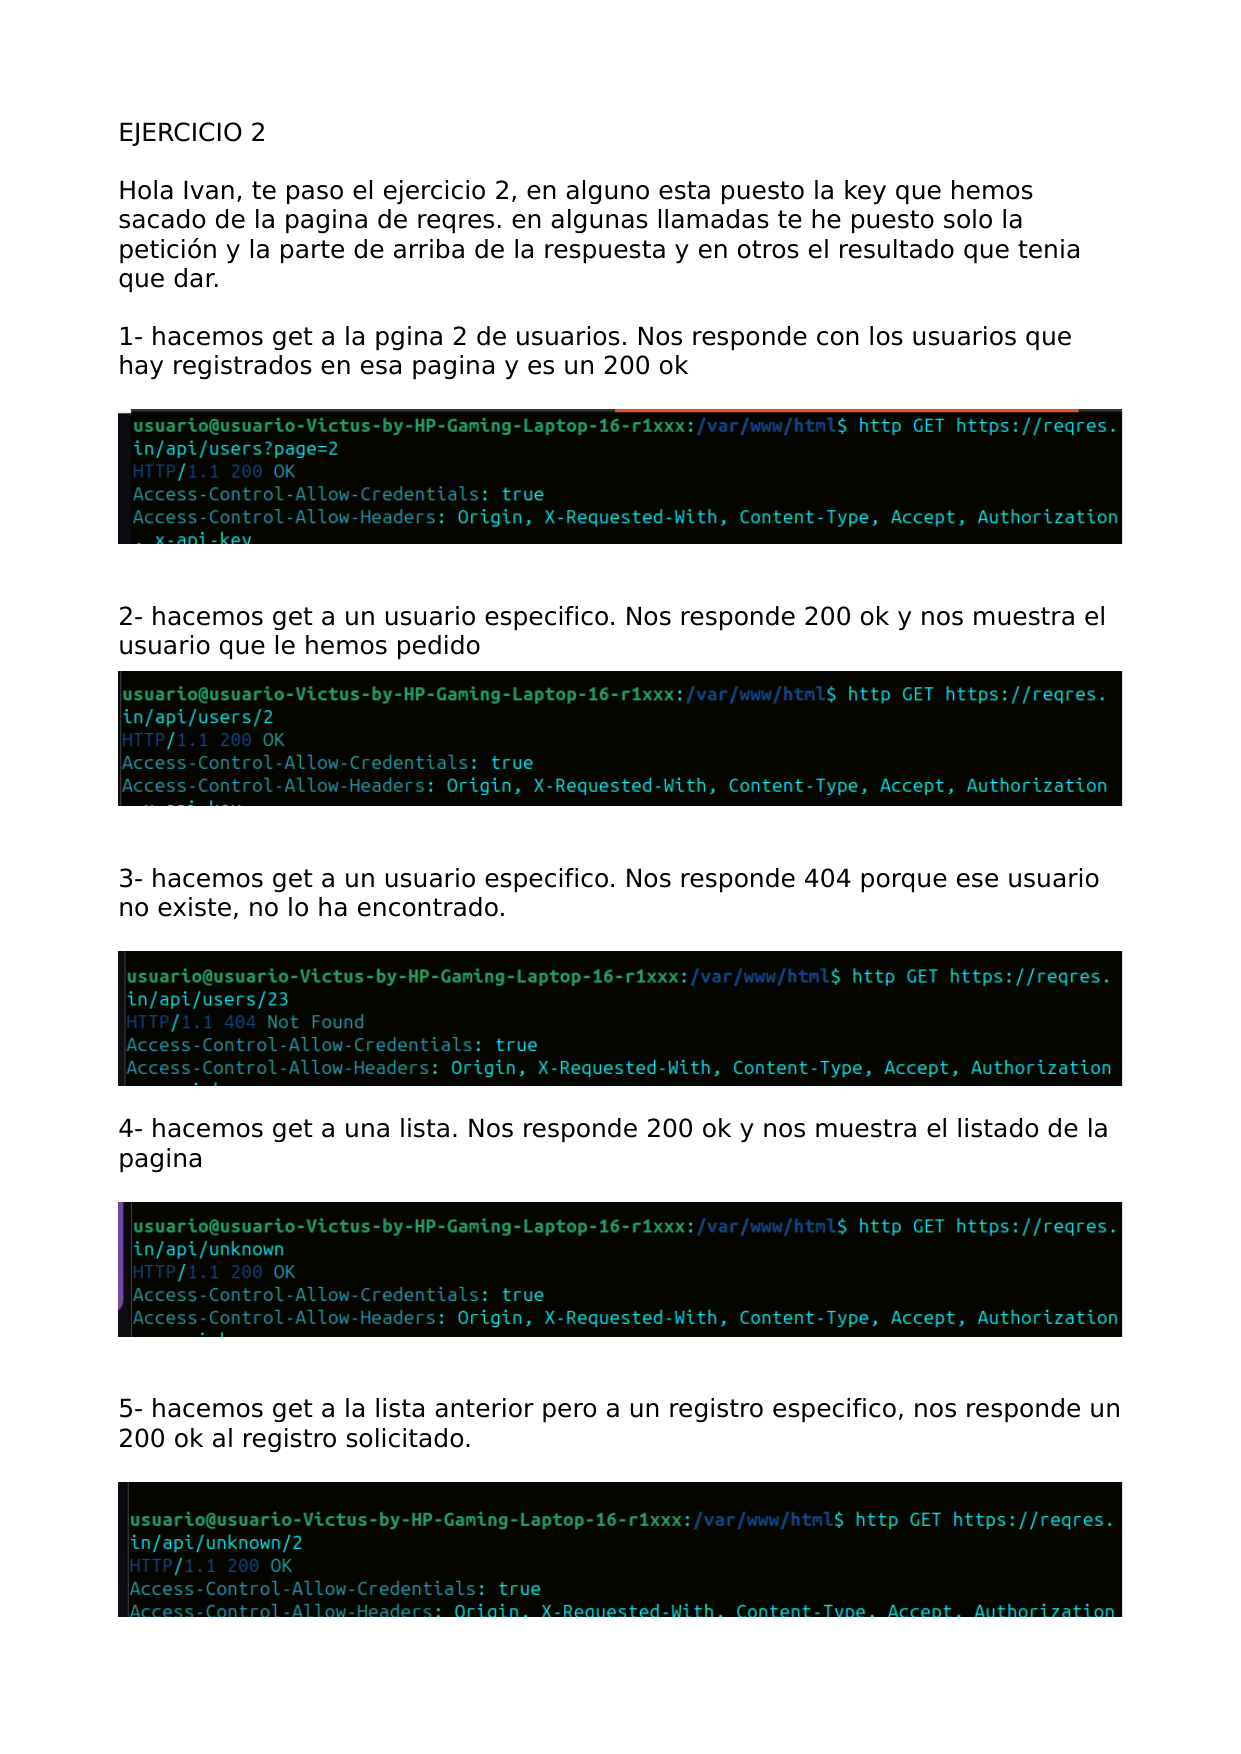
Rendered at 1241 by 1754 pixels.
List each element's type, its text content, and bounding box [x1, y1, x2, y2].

picture [118, 1202, 1123, 1337]
text 2- hacemos get a un usuario especifico. Nos responde 200 ok y nos muestra el usuario que le hemos pedido [118, 602, 1122, 661]
picture [118, 671, 1123, 806]
text 4- hacemos get a una lista. Nos responde 200 ok y nos muestra el listado de la pagina [118, 1115, 1122, 1173]
text 5- hacemos get a la lista anterior pero a un registro especifico, nos responde un 200 ok al registro solicitado. [118, 1394, 1122, 1453]
picture [118, 409, 1123, 544]
text 1- hacemos get a la pgina 2 de usuarios. Nos responde con los usuarios que hay registrados en esa pagina y es un 200 ok [118, 322, 1122, 381]
text EJERCICIO 2 [118, 118, 1122, 147]
picture [118, 1482, 1123, 1617]
text 3- hacemos get a un usuario especifico. Nos responde 404 porque ese usuario no existe, no lo ha encontrado. [118, 864, 1122, 922]
picture [118, 951, 1123, 1086]
text Hola Ivan, te paso el ejercicio 2, en alguno esta puesto la key que hemos sacado de la pagina de reqres. en algunas llamadas te he puesto solo la petición y la parte de arriba de la respuesta y en otros el resultado que tenia que dar. [118, 176, 1122, 293]
